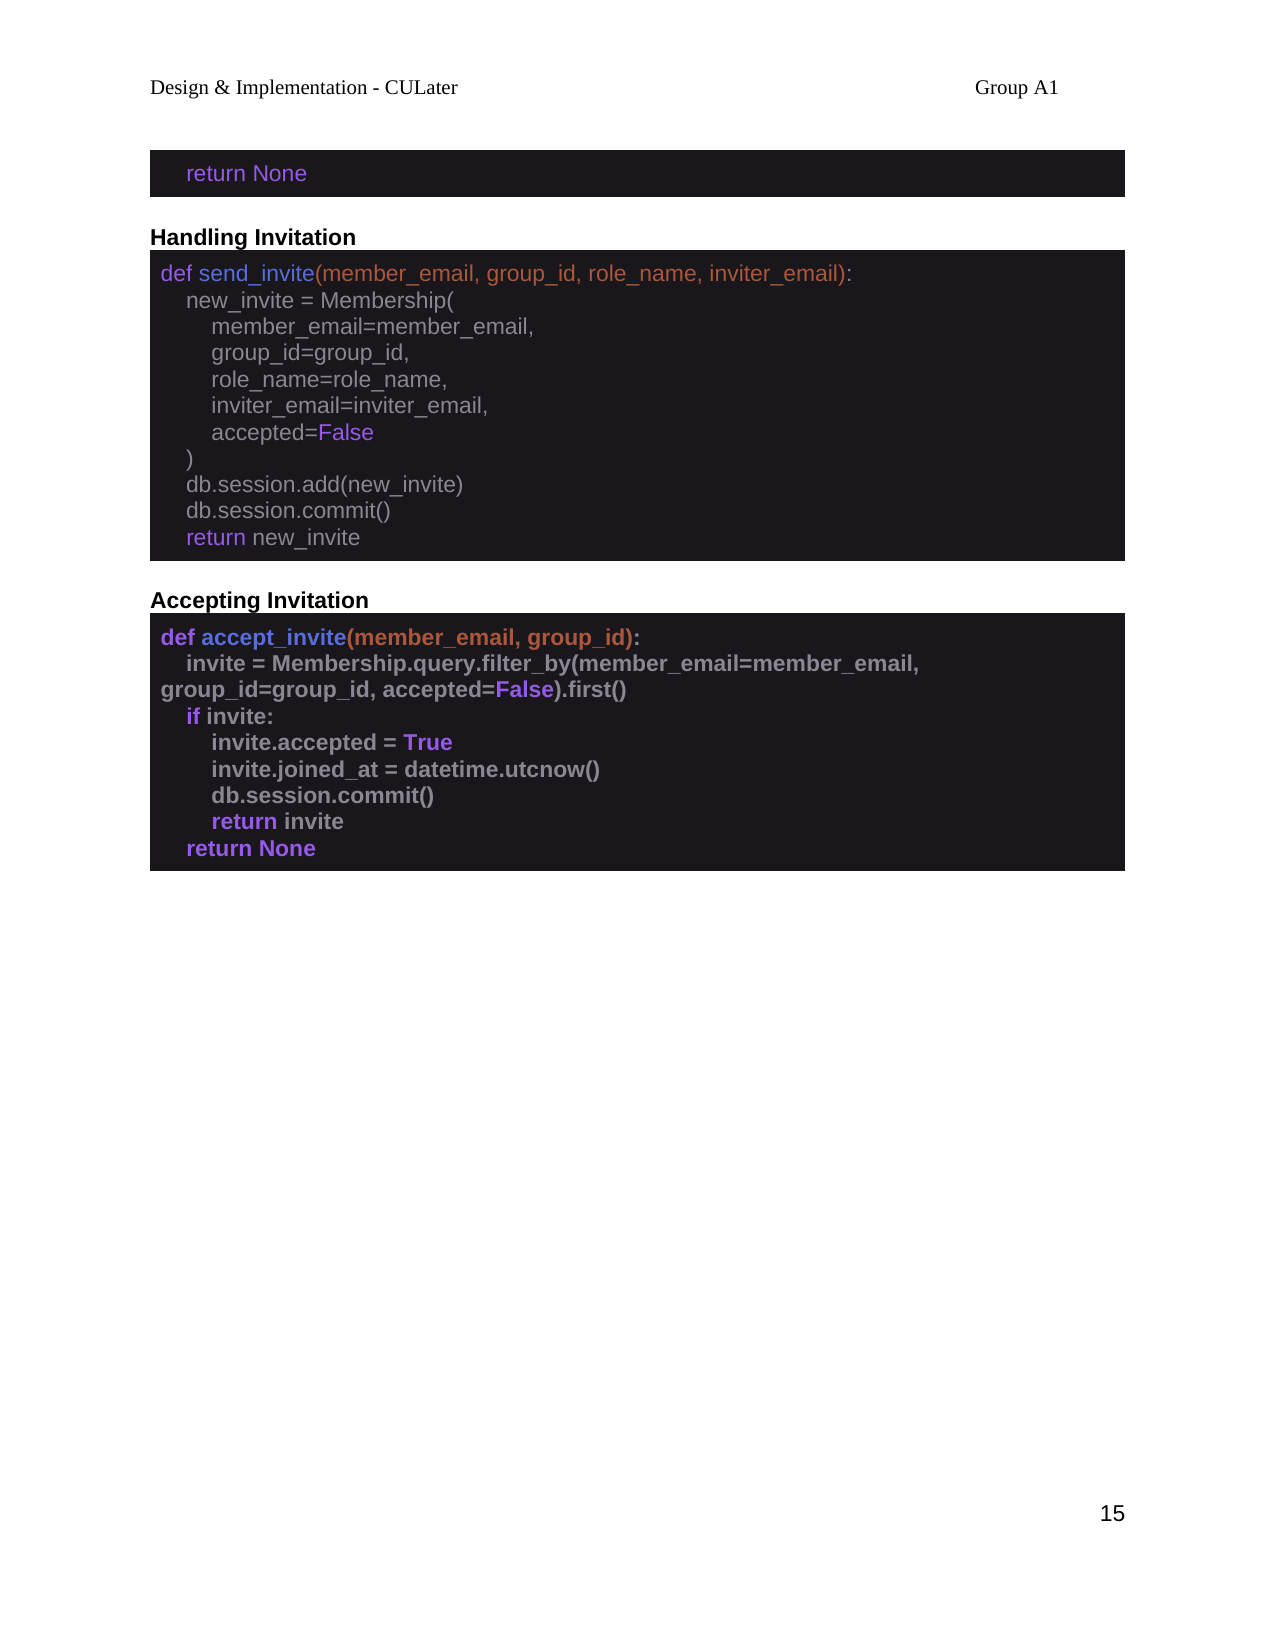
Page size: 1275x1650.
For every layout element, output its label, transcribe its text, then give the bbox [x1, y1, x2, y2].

text Accepting Invitation [150, 587, 1125, 613]
table_header def accept_invite(member_email, group_id): invite = Membership.query.filter_by(member_email=member_email, group_id=group_id, accepted=False).first() if invite: invite.accepted = True invite.joined_at = datetime.utcnow() db.session.commit() return invite return None [150, 613, 1125, 871]
table_header return None [150, 150, 1125, 197]
table_header def send_invite(member_email, group_id, role_name, inviter_email): new_invite = Membership( member_email=member_email, group_id=group_id, role_name=role_name, inviter_email=inviter_email, accepted=False ) db.session.add(new_invite) db.session.commit() return new_invite [150, 250, 1125, 561]
text Handling Invitation [150, 223, 1125, 250]
